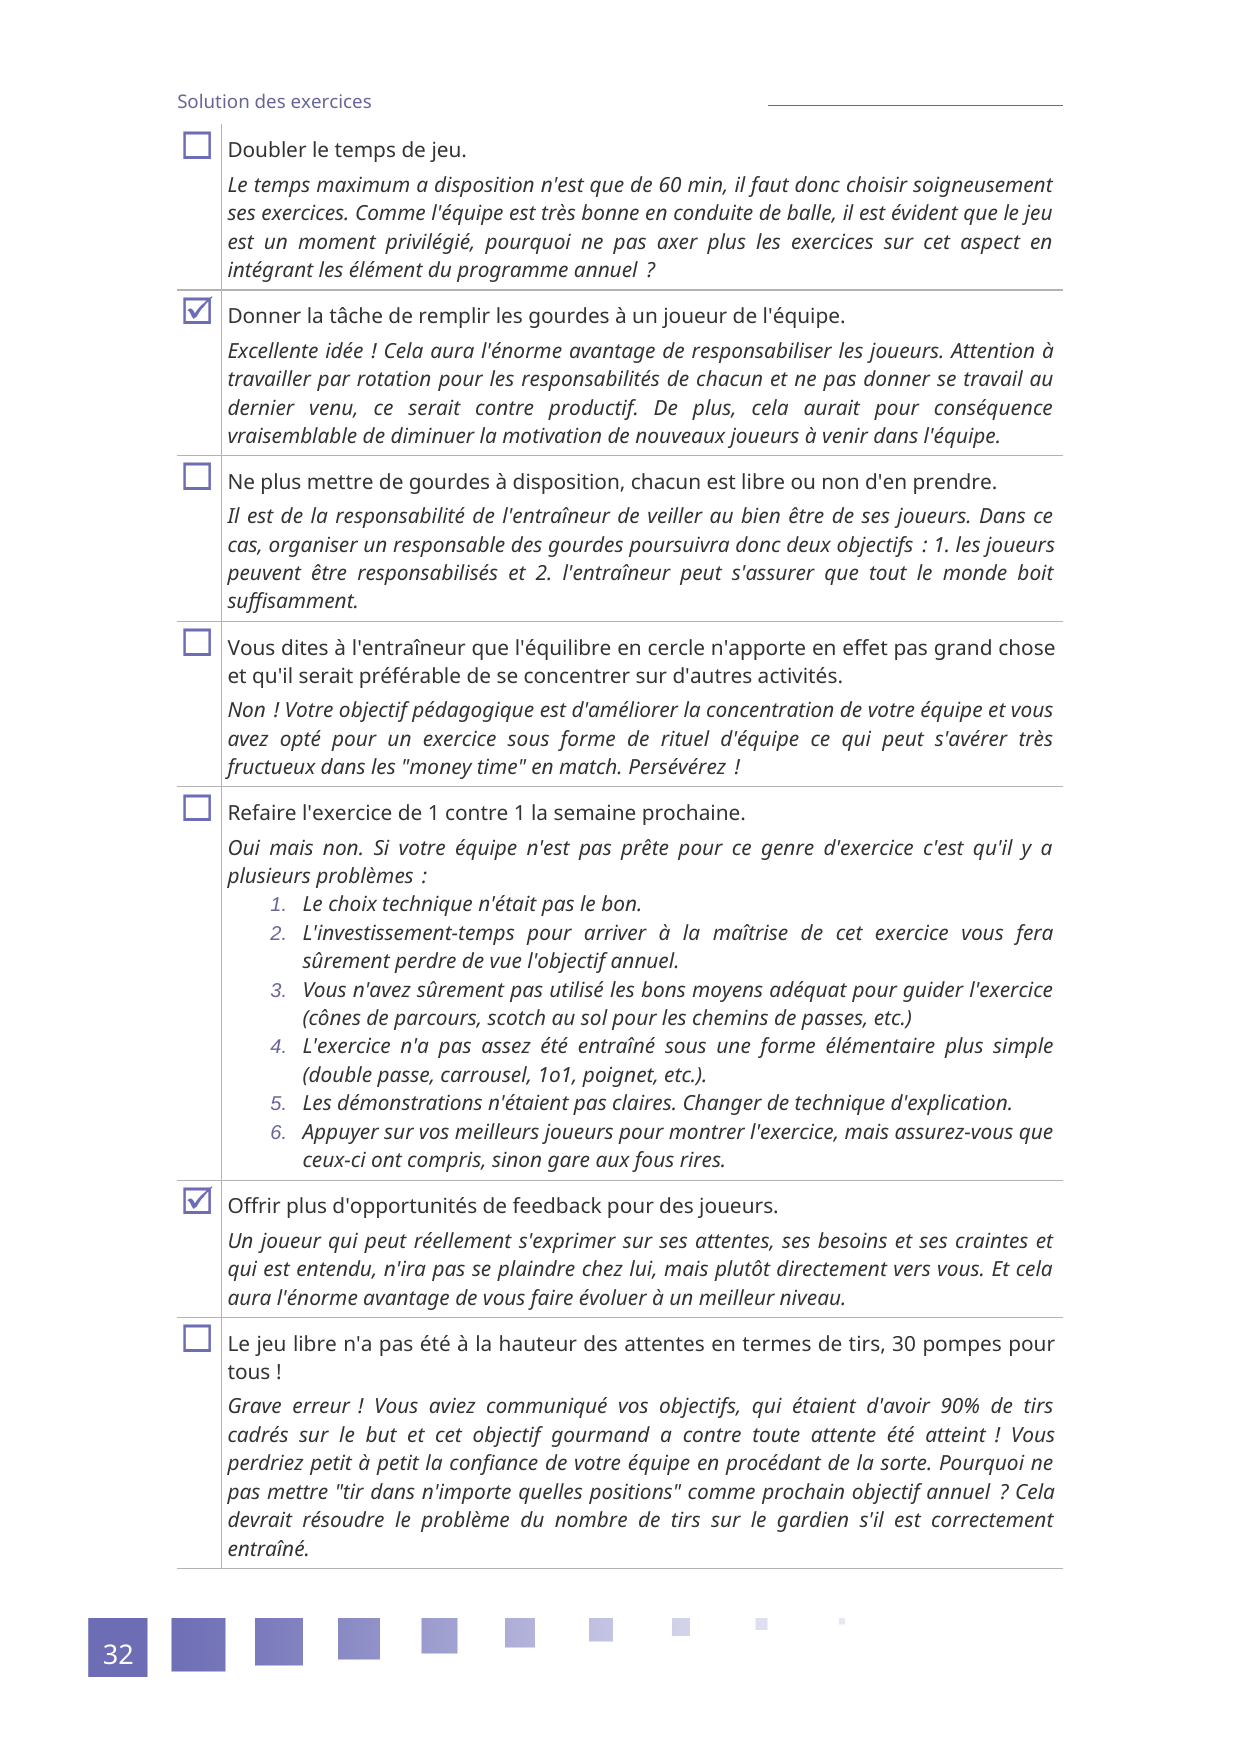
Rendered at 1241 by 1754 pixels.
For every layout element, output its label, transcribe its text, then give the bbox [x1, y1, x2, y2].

table_cell Donner la tâche de remplir les gourdes à un joueur de l'équipe. Excellente idée ! Cela aura l'énorme avantage de responsabiliser les joueurs. Attention à travailler par rotation pour les responsabilités de chacun et ne pas donner se travail au dernier venu, ce serait contre productif. De plus, cela aurait pour conséquence vraisemblable de diminuer la motivation de nouveaux joueurs à venir dans l'équipe. [222, 291, 1063, 455]
table_cell [177, 1318, 221, 1568]
picture [182, 295, 213, 325]
table_header Doubler le temps de jeu. Le temps maximum a disposition n'est que de 60 min, il faut donc choisir soigneusement ses exercices. Comme l'équipe est très bonne en conduite de balle, il est évident que le jeu est un moment privilégié, pourquoi ne pas axer plus les exercices sur cet aspect en intégrant les élément du programme annuel ? [222, 124, 1063, 289]
table_cell Vous dites à l'entraîneur que l'équilibre en cercle n'apporte en effet pas grand chose et qu'il serait préférable de se concentrer sur d'autres activités. Non ! Votre objectif pédagogique est d'améliorer la concentration de votre équipe et vous avez opté pour un exercice sous forme de rituel d'équipe ce qui peut s'avérer très fructueux dans les "money time" en match. Persévérez ! [222, 622, 1063, 786]
table_cell Refaire l'exercice de 1 contre 1 la semaine prochaine. Oui mais non. Si votre équipe n'est pas prête pour ce genre d'exercice c'est qu'il y a plusieurs problèmes : Le choix technique n'était pas le bon. L'investissement-temps pour arriver à la maîtrise de cet exercice vous fera sûrement perdre de vue l'objectif annuel. Vous n'avez sûrement pas utilisé les bons moyens adéquat pour guider l'exercice (cônes de parcours, scotch au sol pour les chemins de passes, etc.) L'exercice n'a pas assez été entraîné sous une forme élémentaire plus simple (double passe, carrousel, 1o1, poignet, etc.). Les démonstrations n'étaient pas claires. Changer de technique d'explication. Appuyer sur vos meilleurs joueurs pour montrer l'exercice, mais assurez-vous que ceux-ci ont compris, sinon gare aux fous rires. [222, 787, 1063, 1180]
picture [182, 1185, 213, 1215]
picture [182, 129, 213, 160]
picture [182, 1322, 213, 1353]
picture [182, 461, 213, 491]
picture [88, 1618, 889, 1678]
picture [182, 626, 213, 657]
table_cell [177, 291, 221, 455]
table_cell [177, 456, 221, 621]
table_cell [177, 1181, 221, 1317]
table_header [177, 124, 221, 289]
table_cell Le jeu libre n'a pas été à la hauteur des attentes en termes de tirs, 30 pompes pour tous ! Grave erreur ! Vous aviez communiqué vos objectifs, qui étaient d'avoir 90% de tirs cadrés sur le but et cet objectif gourmand a contre toute attente été atteint ! Vous perdriez petit à petit la confiance de votre équipe en procédant de la sorte. Pourquoi ne pas mettre "tir dans n'importe quelles positions" comme prochain objectif annuel ? Cela devrait résoudre le problème du nombre de tirs sur le gardien s'il est correctement entraîné. [222, 1318, 1063, 1568]
table_cell [177, 787, 221, 1180]
table_cell Ne plus mettre de gourdes à disposition, chacun est libre ou non d'en prendre. Il est de la responsabilité de l'entraîneur de veiller au bien être de ses joueurs. Dans ce cas, organiser un responsable des gourdes poursuivra donc deux objectifs : 1. les joueurs peuvent être responsabilisés et 2. l'entraîneur peut s'assurer que tout le monde boit suffisamment. [222, 456, 1063, 621]
table_cell [177, 622, 221, 786]
picture [182, 792, 213, 822]
table_cell Offrir plus d'opportunités de feedback pour des joueurs. Un joueur qui peut réellement s'exprimer sur ses attentes, ses besoins et ses craintes et qui est entendu, n'ira pas se plaindre chez lui, mais plutôt directement vers vous. Et cela aura l'énorme avantage de vous faire évoluer à un meilleur niveau. [222, 1181, 1063, 1317]
